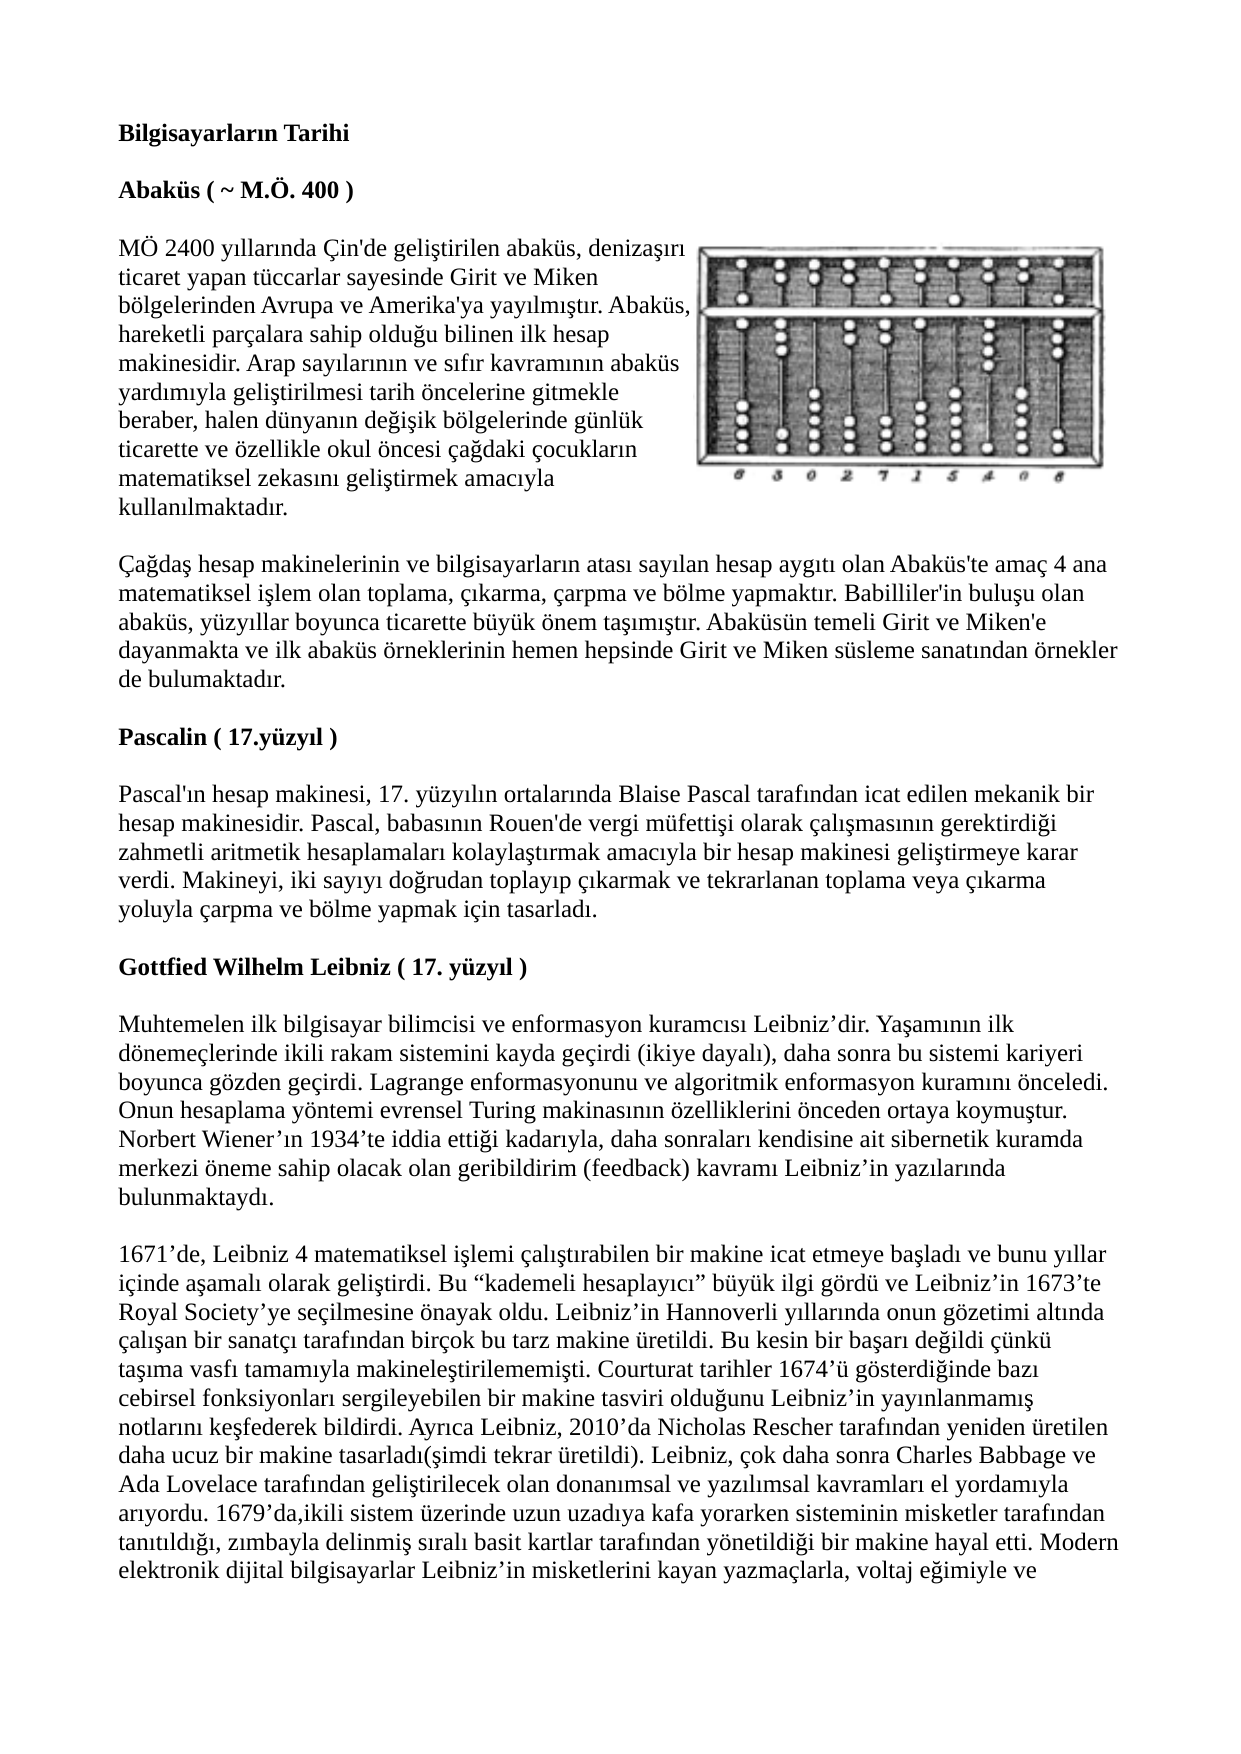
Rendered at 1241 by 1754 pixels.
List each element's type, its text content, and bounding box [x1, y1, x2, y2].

text 1671’de, Leibniz 4 matematiksel işlemi çalıştırabilen bir makine icat etmeye başladı ve bunu yıllar içinde aşamalı olarak geliştirdi. Bu “kademeli hesaplayıcı” büyük ilgi gördü ve Leibniz’in 1673’te Royal Society’ye seçilmesine önayak oldu. Leibniz’in Hannoverli yıllarında onun gözetimi altında çalışan bir sanatçı tarafından birçok bu tarz makine üretildi. Bu kesin bir başarı değildi çünkü taşıma vasfı tamamıyla makineleştirilememişti. Courturat tarihler 1674’ü gösterdiğinde bazı cebirsel fonksiyonları sergileyebilen bir makine tasviri olduğunu Leibniz’in yayınlanmamış notlarını keşfederek bildirdi. Ayrıca Leibniz, 2010’da Nicholas Rescher tarafından yeniden üretilen daha ucuz bir makine tasarladı(şimdi tekrar üretildi). Leibniz, çok daha sonra Charles Babbage ve Ada Lovelace tarafından geliştirilecek olan donanımsal ve yazılımsal kavramları el yordamıyla arıyordu. 1679’da,ikili sistem üzerinde uzun uzadıya kafa yorarken sisteminin misketler tarafından tanıtıldığı, zımbayla delinmiş sıralı basit kartlar tarafından yönetildiği bir makine hayal etti. Modern elektronik dijital bilgisayarlar Leibniz’in misketlerini kayan yazmaçlarla, voltaj eğimiyle ve [118, 1239, 1122, 1584]
text Bilgisayarların Tarihi [118, 118, 1122, 147]
text Abaküs ( ~ M.Ö. 400 ) [118, 176, 1122, 204]
text Pascal'ın hesap makinesi, 17. yüzyılın ortalarında Blaise Pascal tarafından icat edilen mekanik bir hesap makinesidir. Pascal, babasının Rouen'de vergi müfettişi olarak çalışmasının gerektirdiği zahmetli aritmetik hesaplamaları kolaylaştırmak amacıyla bir hesap makinesi geliştirmeye karar verdi. Makineyi, iki sayıyı doğrudan toplayıp çıkarmak ve tekrarlanan toplama veya çıkarma yoluyla çarpma ve bölme yapmak için tasarladı. [118, 779, 1122, 923]
text Muhtemelen ilk bilgisayar bilimcisi ve enformasyon kuramcısı Leibniz’dir. Yaşamının ilk dönemeçlerinde ikili rakam sistemini kayda geçirdi (ikiye dayalı), daha sonra bu sistemi kariyeri boyunca gözden geçirdi. Lagrange enformasyonunu ve algoritmik enformasyon kuramını önceledi. Onun hesaplama yöntemi evrensel Turing makinasının özelliklerini önceden ortaya koymuştur. Norbert Wiener’ın 1934’te iddia ettiği kadarıyla, daha sonraları kendisine ait sibernetik kuramda merkezi öneme sahip olacak olan geribildirim (feedback) kavramı Leibniz’in yazılarında bulunmaktaydı. [118, 1009, 1122, 1211]
text Pascalin ( 17.yüzyıl ) [118, 722, 1122, 751]
text Çağdaş hesap makinelerinin ve bilgisayarların atası sayılan hesap aygıtı olan Abaküs'te amaç 4 ana matematiksel işlem olan toplama, çıkarma, çarpma ve bölme yapmaktır. Babilliler'in buluşu olan abaküs, yüzyıllar boyunca ticarette büyük önem taşımıştır. Abaküsün temeli Girit ve Miken'e dayanmakta ve ilk abaküs örneklerinin hemen hepsinde Girit ve Miken süsleme sanatından örnekler de bulumaktadır. [118, 549, 1122, 693]
text MÖ 2400 yıllarında Çin'de geliştirilen abaküs, denizaşırı ticaret yapan tüccarlar sayesinde Girit ve Miken bölgelerinden Avrupa ve Amerika'ya yayılmıştır. Abaküs, hareketli parçalara sahip olduğu bilinen ilk hesap makinesidir. Arap sayılarının ve sıfır kavramının abaküs yardımıyla geliştirilmesi tarih öncelerine gitmekle beraber, halen dünyanın değişik bölgelerinde günlük ticarette ve özellikle okul öncesi çağdaki çocukların matematiksel zekasını geliştirmek amacıyla kullanılmaktadır. [118, 233, 1122, 521]
picture [693, 241, 1110, 486]
text Gottfied Wilhelm Leibniz ( 17. yüzyıl ) [118, 952, 1122, 981]
